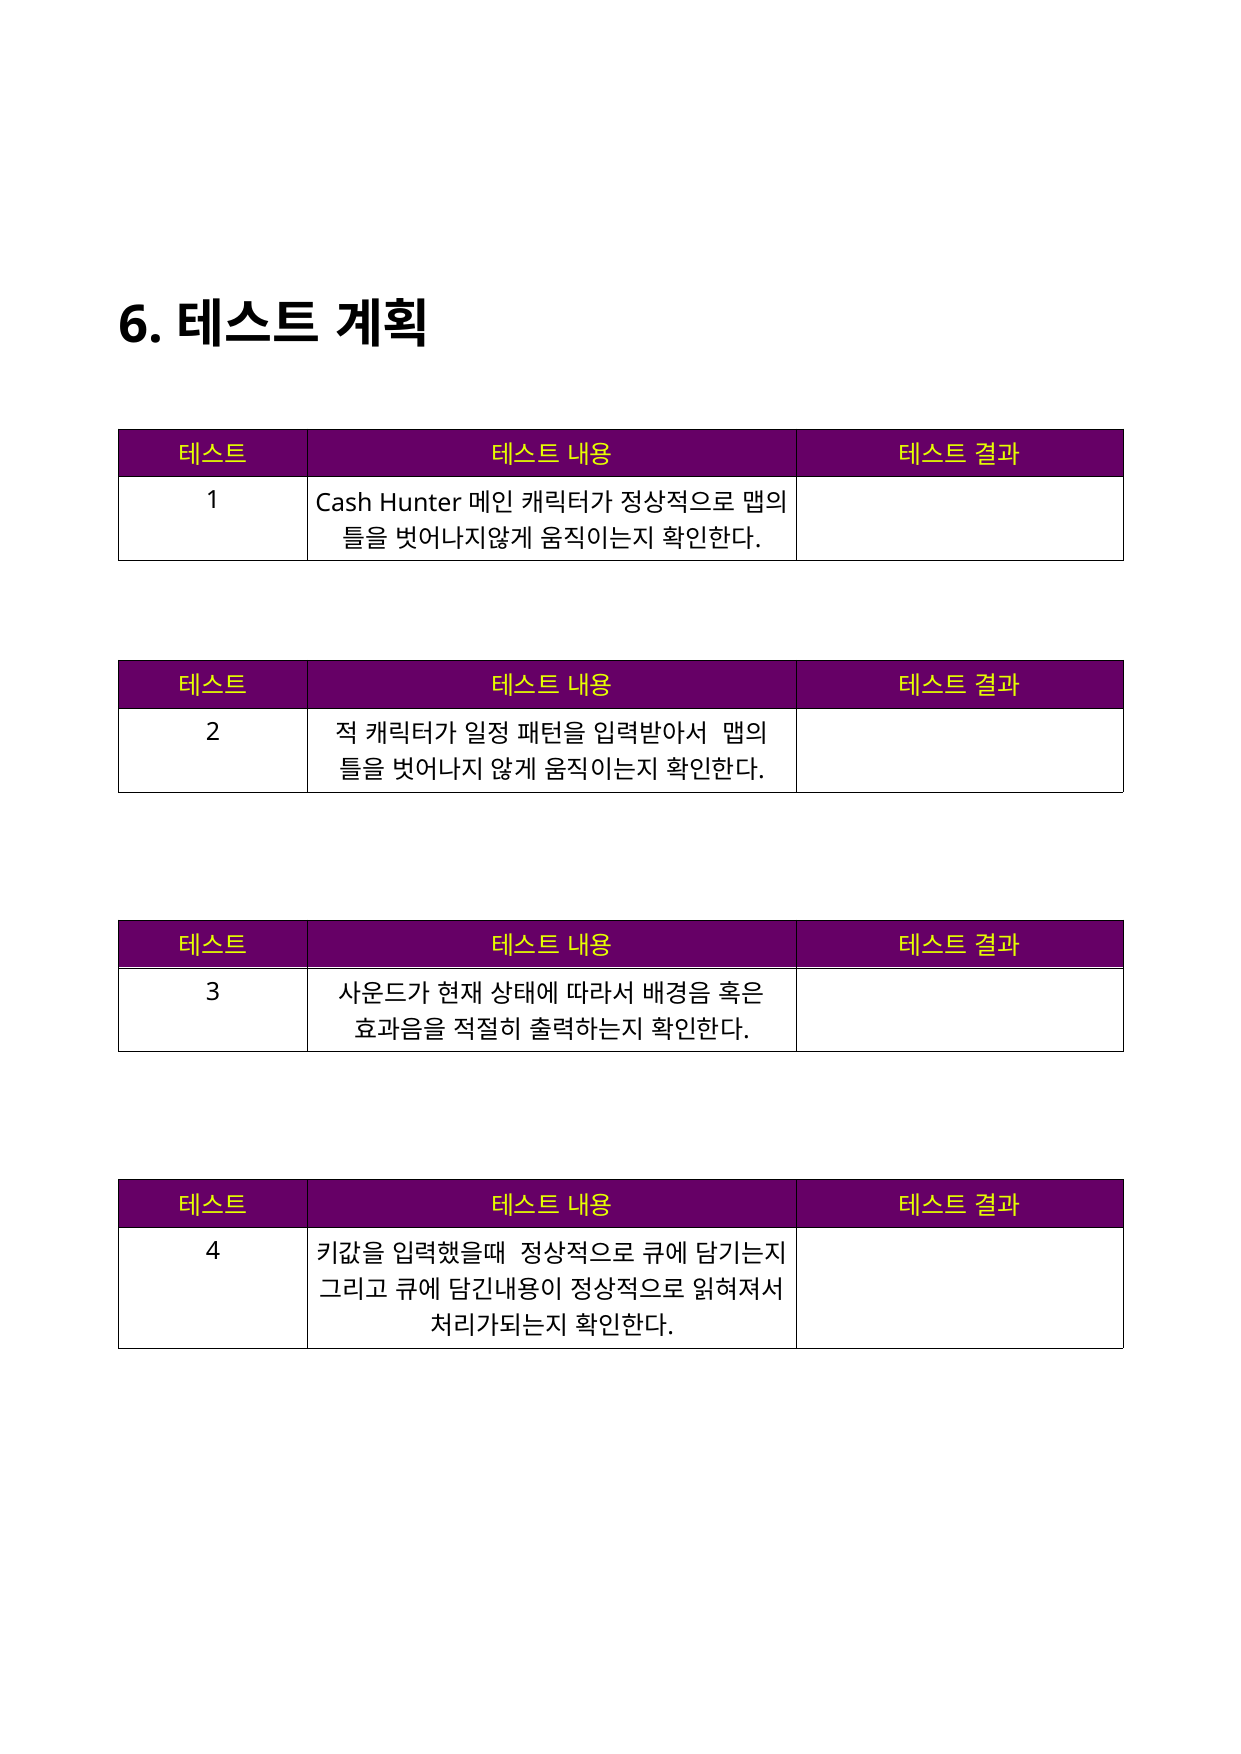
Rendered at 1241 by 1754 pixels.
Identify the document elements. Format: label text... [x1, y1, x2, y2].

table_cell 2 [119, 709, 307, 792]
table_cell 3 [119, 969, 307, 1051]
table_cell [797, 477, 1123, 560]
table_cell 4 [119, 1228, 307, 1347]
table_cell 사운드가 현재 상태에 따라서 배경음 혹은 효과음을 적절히 출력하는지 확인한다. [308, 969, 796, 1051]
table_header 테스트 [119, 661, 307, 708]
table_cell 키값을 입력했을때 정상적으로 큐에 담기는지 그리고 큐에 담긴내용이 정상적으로 읽혀져서 처리가되는지 확인한다. [308, 1228, 796, 1347]
table_header 테스트 [119, 921, 307, 967]
table_cell 적 캐릭터가 일정 패턴을 입력받아서 맵의 틀을 벗어나지 않게 움직이는지 확인한다. [308, 709, 796, 792]
table_header 테스트 내용 [308, 661, 796, 708]
table_header 테스트 내용 [308, 430, 796, 476]
table_header 테스트 결과 [797, 430, 1123, 476]
table_cell [797, 709, 1123, 792]
table_header 테스트 [119, 430, 307, 476]
text 6. 테스트 계획 [118, 282, 1122, 357]
table_header 테스트 내용 [308, 1180, 796, 1227]
table_header 테스트 결과 [797, 661, 1123, 708]
table_header 테스트 내용 [308, 921, 796, 967]
table_header 테스트 결과 [797, 1180, 1123, 1227]
table_cell [797, 1228, 1123, 1347]
table_header 테스트 [119, 1180, 307, 1227]
table_cell Cash Hunter 메인 캐릭터가 정상적으로 맵의 틀을 벗어나지않게 움직이는지 확인한다. [308, 477, 796, 560]
table_header 테스트 결과 [797, 921, 1123, 967]
table_cell 1 [119, 477, 307, 560]
table_cell [797, 969, 1123, 1051]
